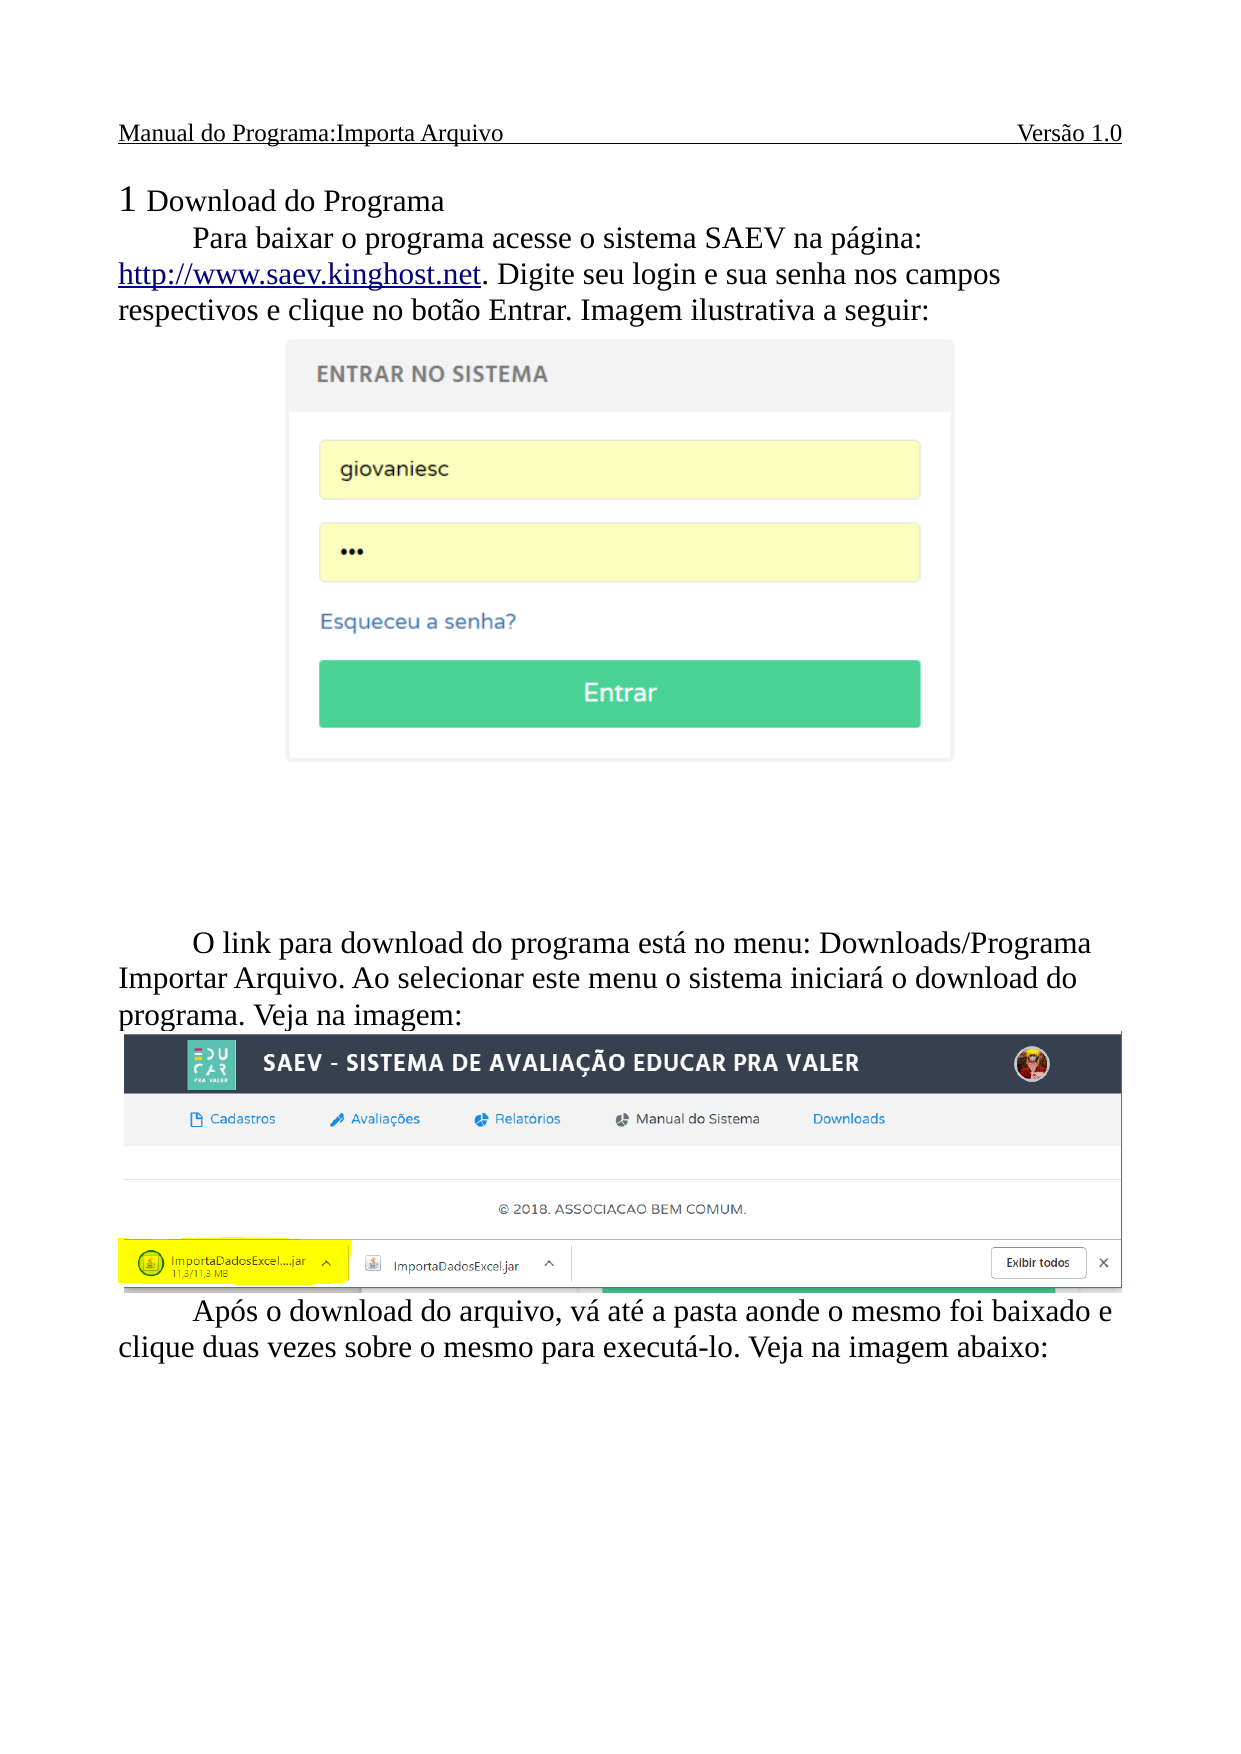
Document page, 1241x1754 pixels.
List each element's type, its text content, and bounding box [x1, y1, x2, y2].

picture [118, 1031, 1123, 1293]
text 1 Download do Programa [118, 176, 1122, 219]
picture [278, 327, 962, 768]
text Para baixar o programa acesse o sistema SAEV na página: http://www.saev.kinghost.net. Digite seu login e sua senha nos campos respectivos e clique no botão Entrar. Imagem ilustrativa a seguir: [118, 219, 1122, 327]
text O link para download do programa está no menu: Downloads/Programa Importar Arquivo. Ao selecionar este menu o sistema iniciará o download do programa. Veja na imagem: [118, 924, 1122, 1031]
text Após o download do arquivo, vá até a pasta aonde o mesmo foi baixado e clique duas vezes sobre o mesmo para executá-lo. Veja na imagem abaixo: [118, 1293, 1122, 1364]
